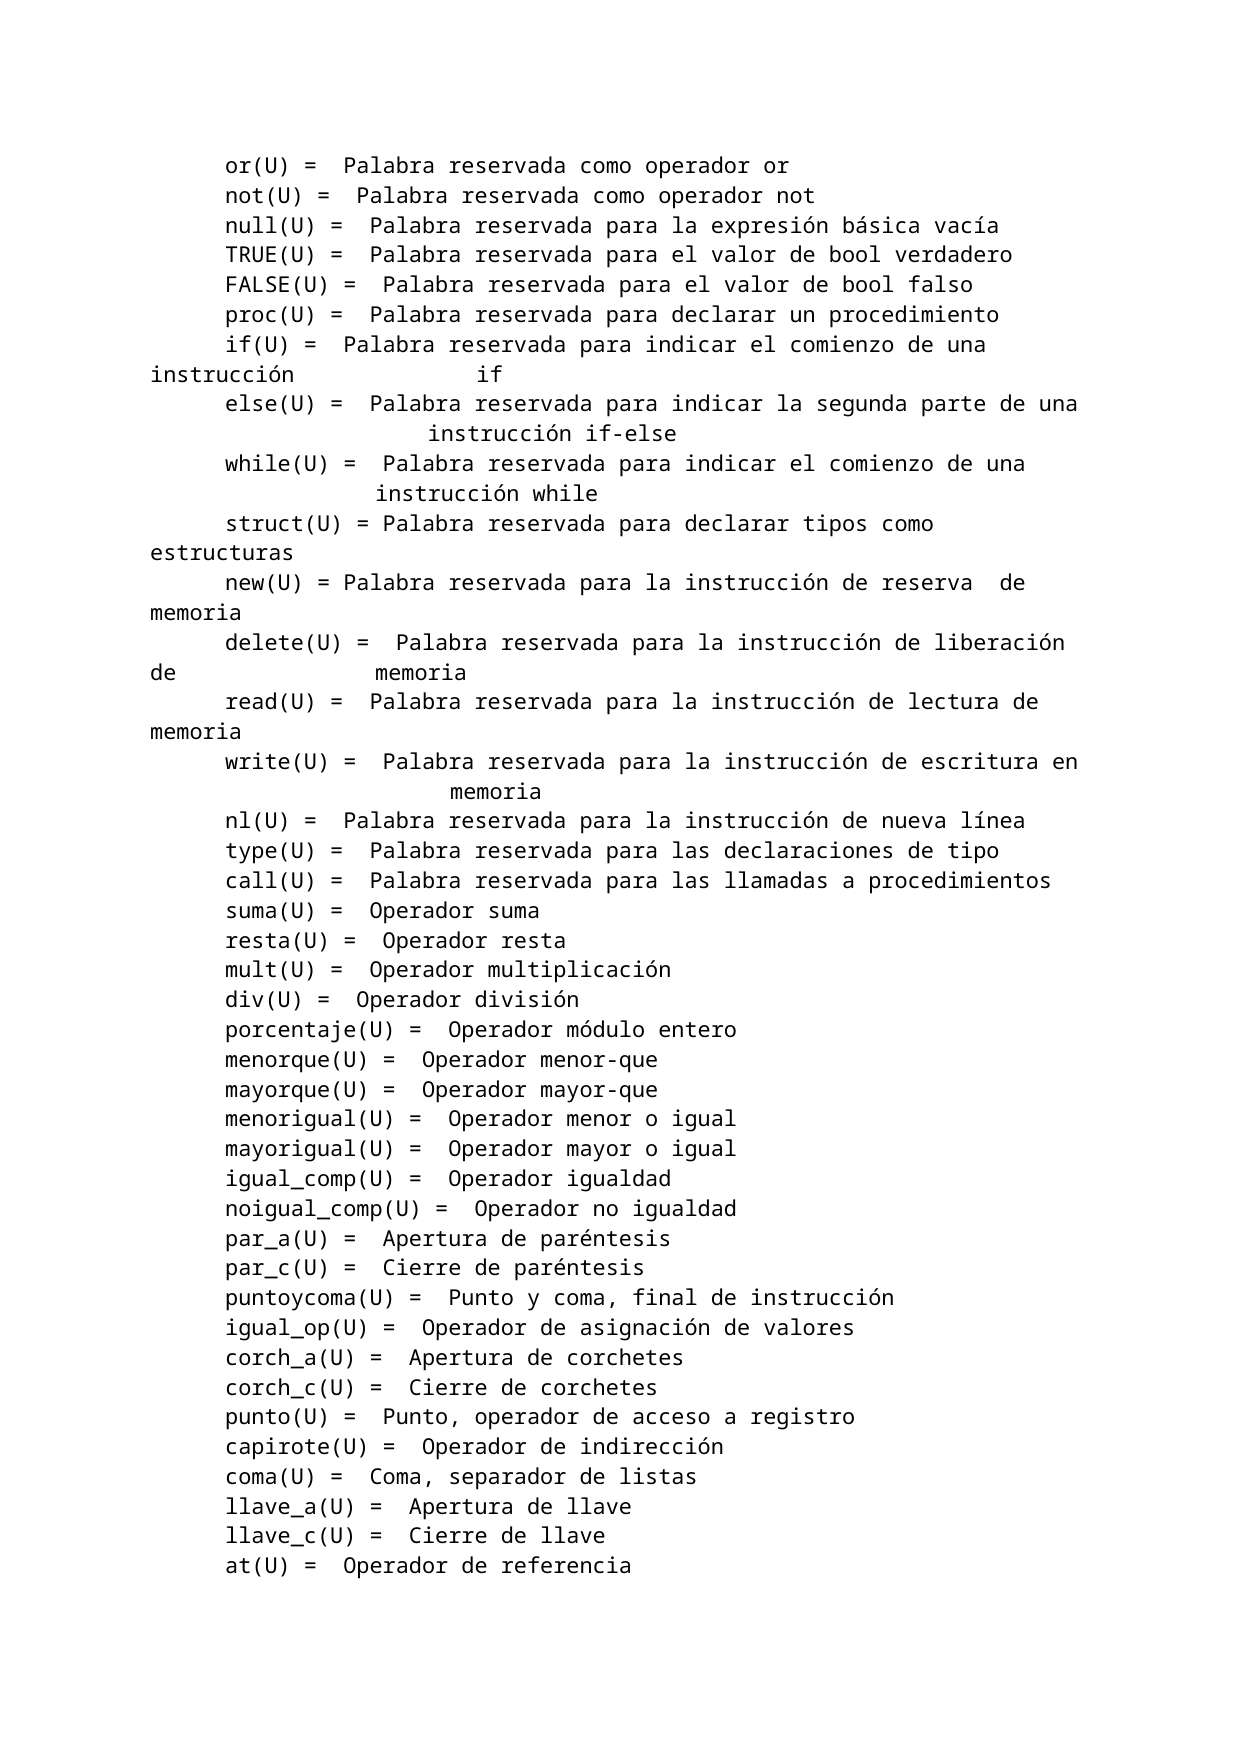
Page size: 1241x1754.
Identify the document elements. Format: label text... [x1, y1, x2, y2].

text or(U) = Palabra reservada como operador or not(U) = Palabra reservada como operador not null(U) = Palabra reservada para la expresión básica vacía TRUE(U) = Palabra reservada para el valor de bool verdadero FALSE(U) = Palabra reservada para el valor de bool falso proc(U) = Palabra reservada para declarar un procedimiento if(U) = Palabra reservada para indicar el comienzo de una instrucción if else(U) = Palabra reservada para indicar la segunda parte de una instrucción if-else while(U) = Palabra reservada para indicar el comienzo de una instrucción while struct(U) = Palabra reservada para declarar tipos como estructuras new(U) = Palabra reservada para la instrucción de reserva de memoria delete(U) = Palabra reservada para la instrucción de liberación de memoria read(U) = Palabra reservada para la instrucción de lectura de memoria write(U) = Palabra reservada para la instrucción de escritura en memoria nl(U) = Palabra reservada para la instrucción de nueva línea type(U) = Palabra reservada para las declaraciones de tipo call(U) = Palabra reservada para las llamadas a procedimientos suma(U) = Operador suma resta(U) = Operador resta mult(U) = Operador multiplicación div(U) = Operador división porcentaje(U) = Operador módulo entero menorque(U) = Operador menor-que mayorque(U) = Operador mayor-que menorigual(U) = Operador menor o igual mayorigual(U) = Operador mayor o igual igual_comp(U) = Operador igualdad noigual_comp(U) = Operador no igualdad par_a(U) = Apertura de paréntesis par_c(U) = Cierre de paréntesis puntoycoma(U) = Punto y coma, final de instrucción igual_op(U) = Operador de asignación de valores corch_a(U) = Apertura de corchetes corch_c(U) = Cierre de corchetes punto(U) = Punto, operador de acceso a registro capirote(U) = Operador de indirección coma(U) = Coma, separador de listas llave_a(U) = Apertura de llave llave_c(U) = Cierre de llave at(U) = Operador de referencia [150, 150, 1090, 1580]
